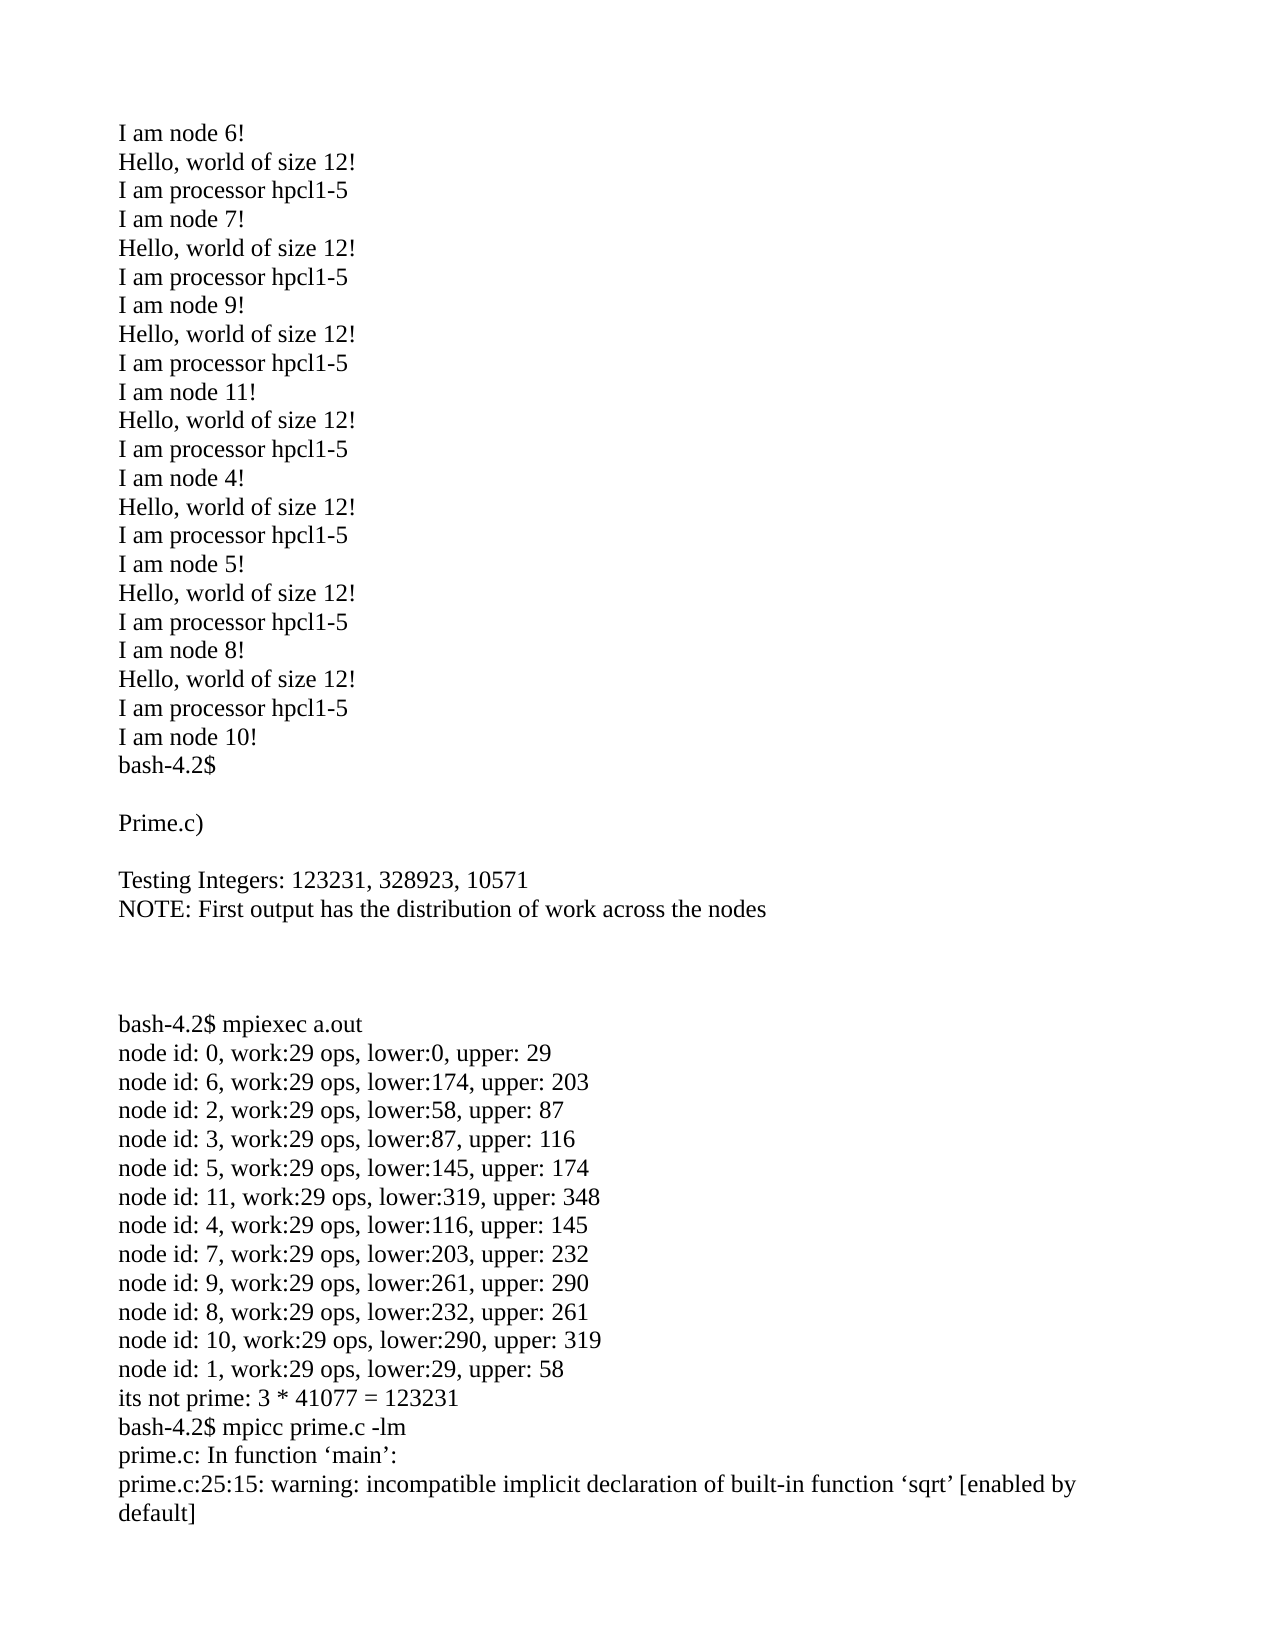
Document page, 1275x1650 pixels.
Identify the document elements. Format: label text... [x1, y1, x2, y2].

text Hello, world of size 12! [118, 319, 1157, 348]
text I am processor hpcl1-5 [118, 693, 1157, 722]
text node id: 3, work:29 ops, lower:87, upper: 116 [118, 1124, 1157, 1153]
text I am node 6! [118, 118, 1157, 147]
text Hello, world of size 12! [118, 664, 1157, 693]
text I am node 7! [118, 204, 1157, 233]
text node id: 9, work:29 ops, lower:261, upper: 290 [118, 1268, 1157, 1297]
text its not prime: 3 * 41077 = 123231 [118, 1383, 1157, 1412]
text node id: 8, work:29 ops, lower:232, upper: 261 [118, 1297, 1157, 1326]
text I am node 9! [118, 291, 1157, 319]
text node id: 0, work:29 ops, lower:0, upper: 29 [118, 1038, 1157, 1067]
text bash-4.2$ [118, 751, 1157, 779]
text I am node 5! [118, 549, 1157, 578]
text node id: 6, work:29 ops, lower:174, upper: 203 [118, 1067, 1157, 1096]
text Hello, world of size 12! [118, 492, 1157, 521]
text node id: 10, work:29 ops, lower:290, upper: 319 [118, 1326, 1157, 1354]
text NOTE: First output has the distribution of work across the nodes [118, 894, 1157, 923]
text Testing Integers: 123231, 328923, 10571 [118, 866, 1157, 894]
text Hello, world of size 12! [118, 578, 1157, 607]
text bash-4.2$ mpicc prime.c -lm [118, 1412, 1157, 1441]
text I am processor hpcl1-5 [118, 262, 1157, 291]
text I am processor hpcl1-5 [118, 607, 1157, 636]
text I am processor hpcl1-5 [118, 176, 1157, 204]
text Hello, world of size 12! [118, 233, 1157, 262]
text I am node 4! [118, 463, 1157, 492]
text I am node 8! [118, 636, 1157, 664]
text node id: 11, work:29 ops, lower:319, upper: 348 [118, 1182, 1157, 1211]
text node id: 5, work:29 ops, lower:145, upper: 174 [118, 1153, 1157, 1182]
text Prime.c) [118, 808, 1157, 837]
text I am processor hpcl1-5 [118, 348, 1157, 377]
text prime.c:25:15: warning: incompatible implicit declaration of built-in function ‘sqrt’ [enabled by default] [118, 1469, 1157, 1527]
text I am node 11! [118, 377, 1157, 406]
text prime.c: In function ‘main’: [118, 1441, 1157, 1469]
text Hello, world of size 12! [118, 406, 1157, 434]
text I am node 10! [118, 722, 1157, 751]
text node id: 7, work:29 ops, lower:203, upper: 232 [118, 1239, 1157, 1268]
text node id: 1, work:29 ops, lower:29, upper: 58 [118, 1354, 1157, 1383]
text node id: 2, work:29 ops, lower:58, upper: 87 [118, 1096, 1157, 1124]
text I am processor hpcl1-5 [118, 434, 1157, 463]
text bash-4.2$ mpiexec a.out [118, 1009, 1157, 1038]
text I am processor hpcl1-5 [118, 521, 1157, 549]
text Hello, world of size 12! [118, 147, 1157, 176]
text node id: 4, work:29 ops, lower:116, upper: 145 [118, 1211, 1157, 1239]
